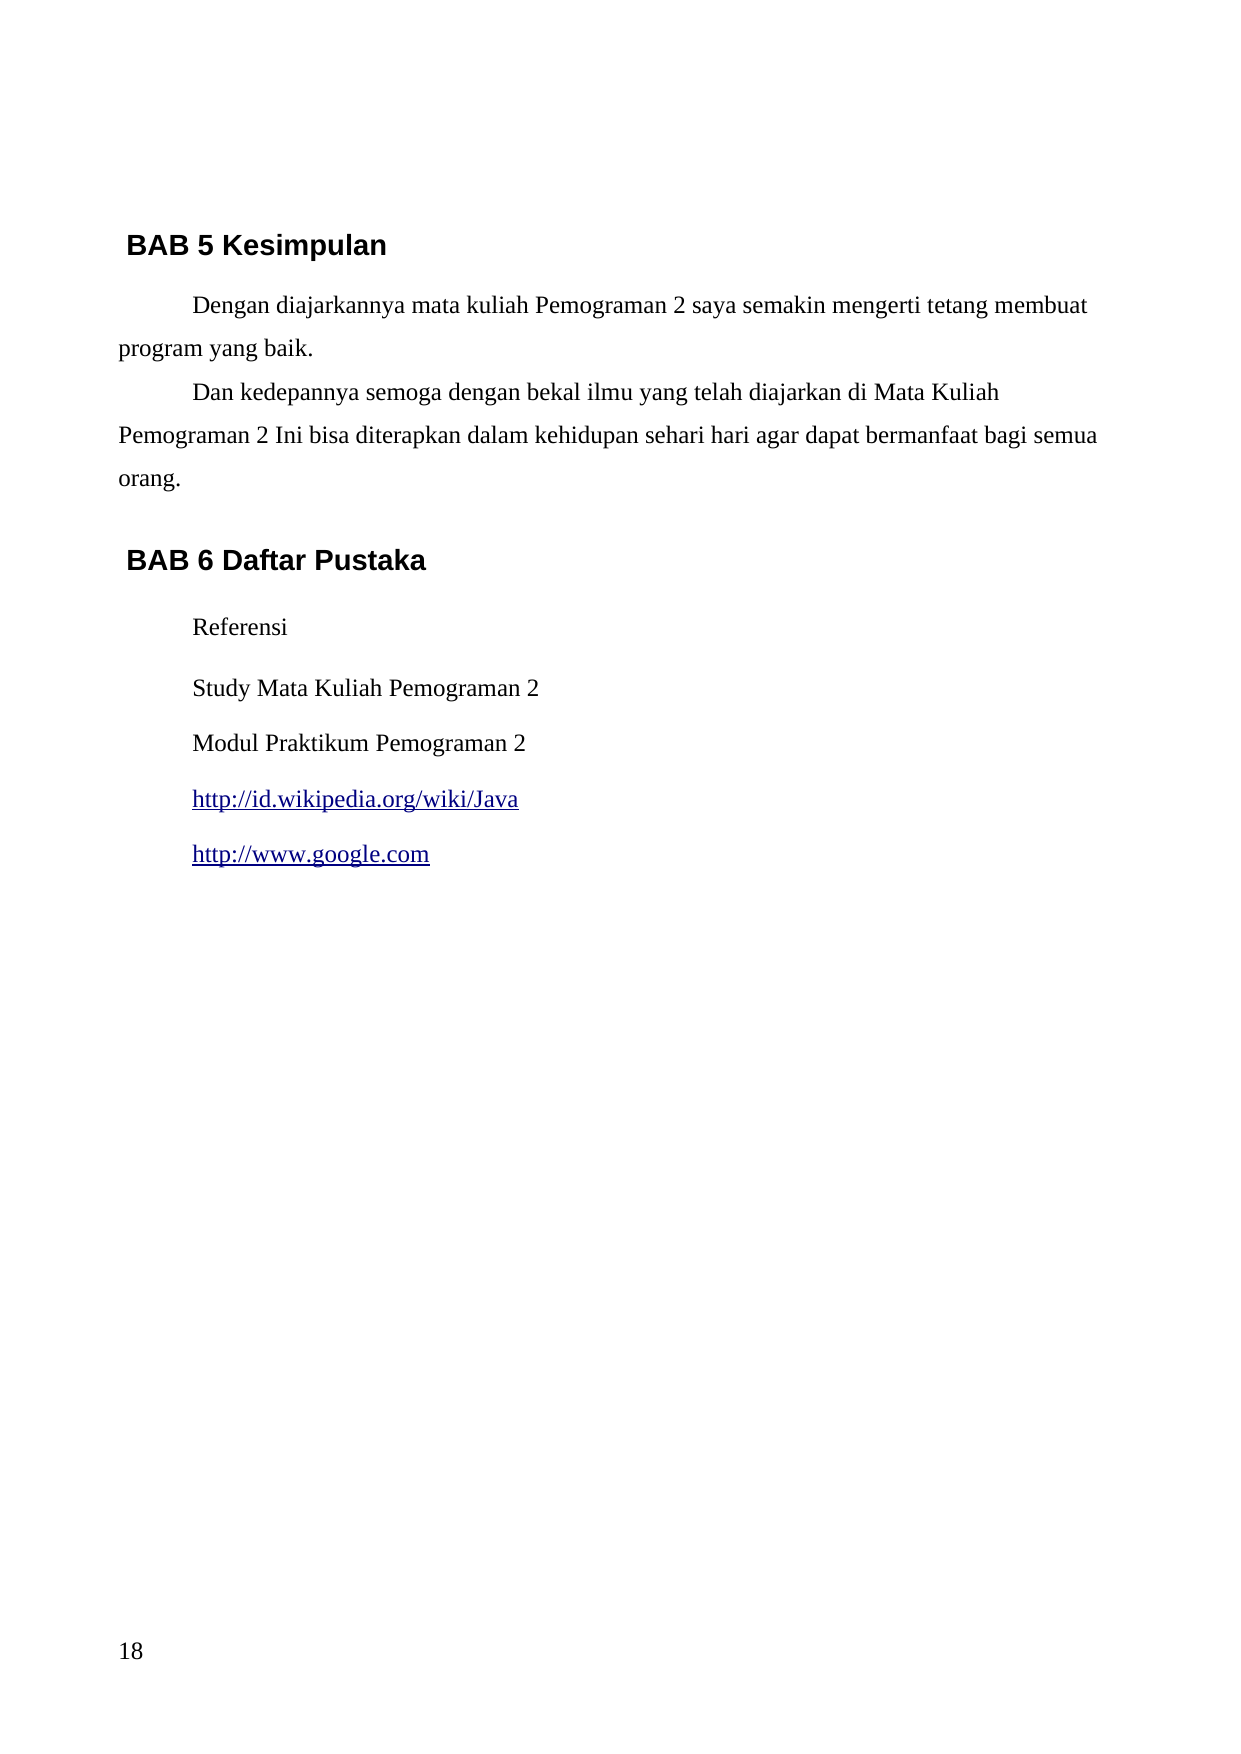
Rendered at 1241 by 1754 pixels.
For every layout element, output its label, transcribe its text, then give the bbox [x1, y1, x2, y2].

text http://www.google.com [118, 839, 1122, 868]
text Study Mata Kuliah Pemograman 2 [118, 673, 1122, 701]
text Referensi [118, 606, 1122, 642]
text Dengan diajarkannya mata kuliah Pemograman 2 saya semakin mengerti tetang membuat program yang baik. Dan kedepannya semoga dengan bekal ilmu yang telah diajarkan di Mata Kuliah Pemograman 2 Ini bisa diterapkan dalam kehidupan sehari hari agar dapat bermanfaat bagi semua orang. [118, 290, 1122, 492]
subtitle Kesimpulan [118, 227, 1122, 261]
subtitle Daftar Pustaka [118, 543, 1122, 577]
text http://id.wikipedia.org/wiki/Java [118, 784, 1122, 813]
text Modul Praktikum Pemograman 2 [118, 728, 1122, 757]
